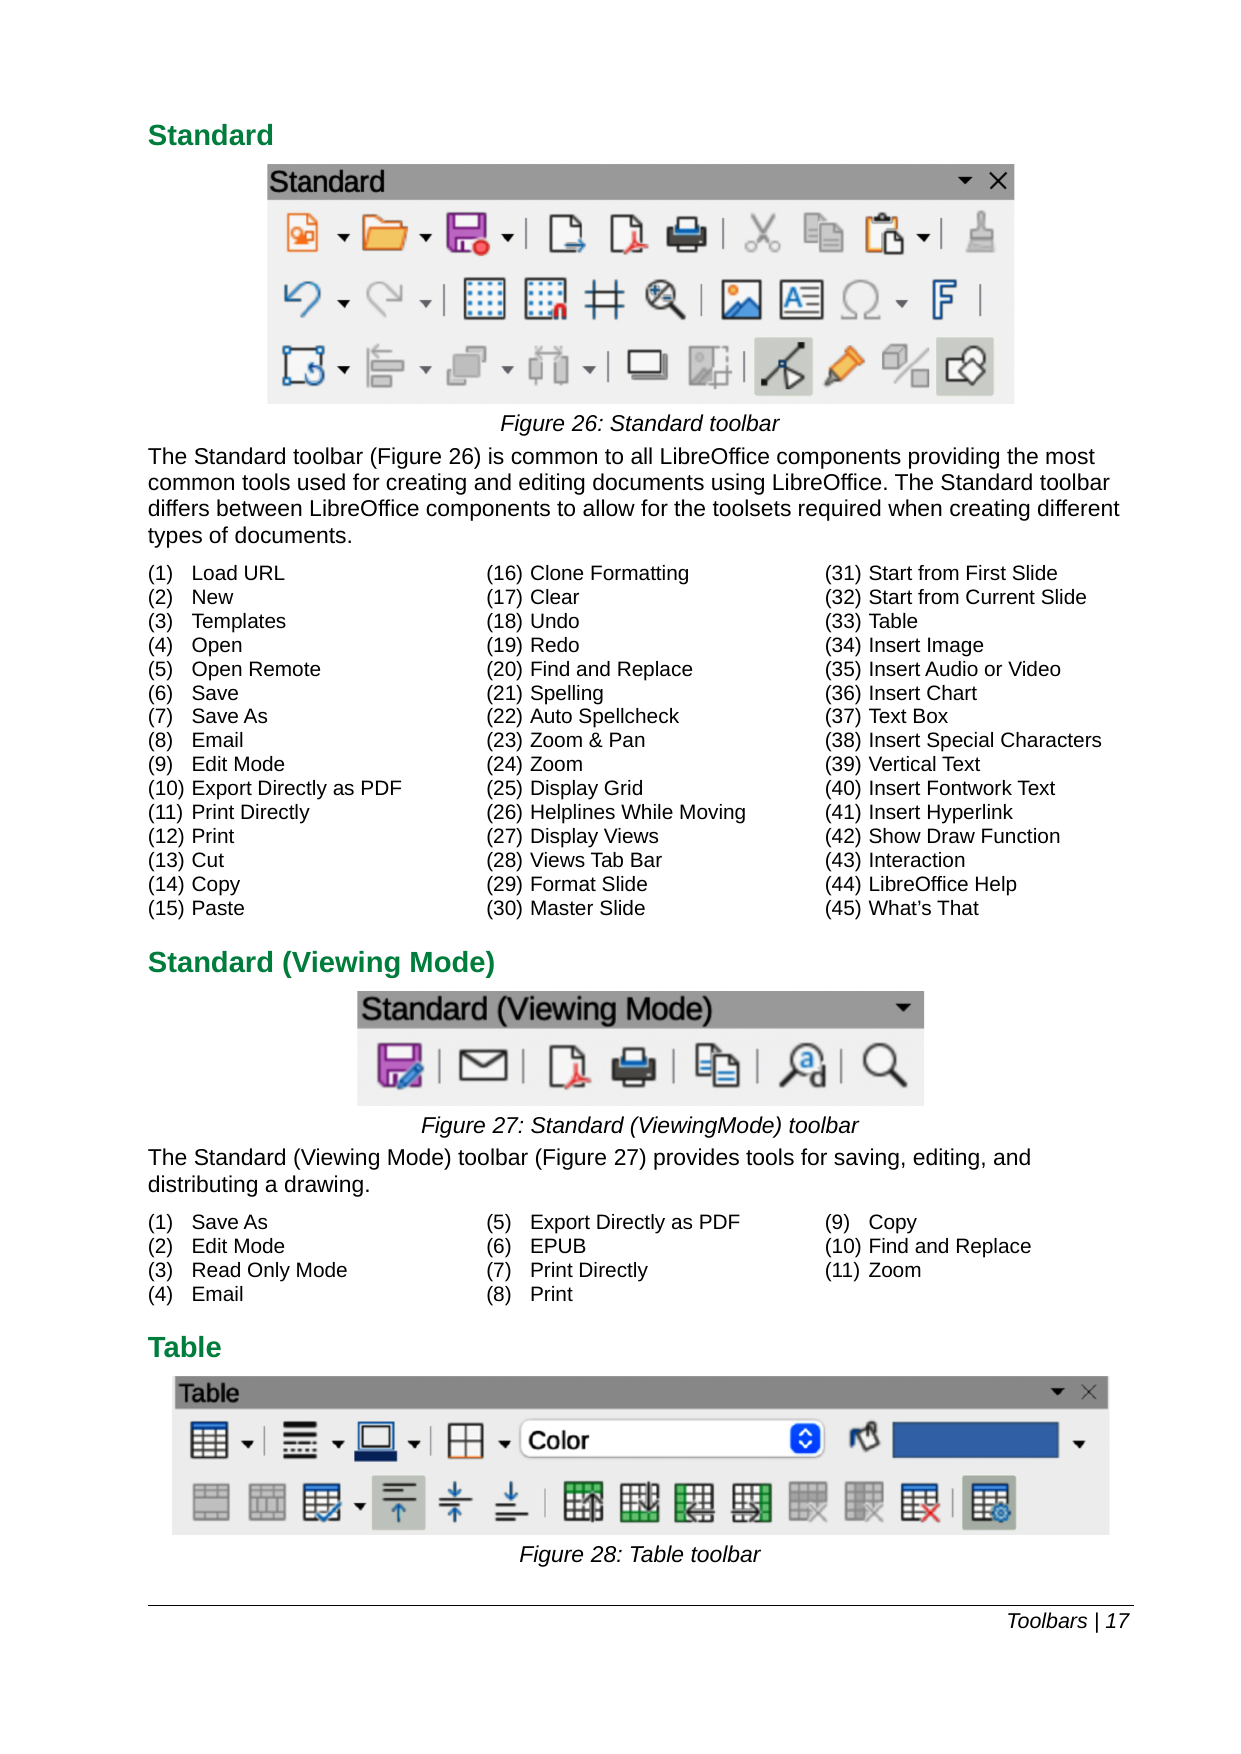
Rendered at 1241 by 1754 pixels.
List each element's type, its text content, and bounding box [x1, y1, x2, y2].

list Edit Mode [148, 1233, 457, 1257]
list Display Grid [486, 776, 795, 800]
list Insert Audio or Video [824, 656, 1134, 680]
list Master Slide [486, 896, 795, 920]
list Email [148, 728, 457, 752]
list Save As [148, 704, 457, 728]
list Undo [486, 608, 795, 632]
list Display Views [486, 824, 795, 848]
list Clear [486, 584, 795, 608]
subtitle Standard (Viewing Mode) [148, 945, 1134, 978]
list New [148, 584, 457, 608]
list Export Directly as PDF [148, 776, 457, 800]
list Text Box [824, 704, 1134, 728]
list Zoom [486, 752, 795, 776]
list EPUB [486, 1233, 795, 1257]
picture [172, 1376, 1110, 1535]
list The Standard toolbar (Figure 26) is common to all LibreOffice components providing the most common tools used for creating and editing documents using LibreOffice. The Standard toolbar differs between LibreOffice components to allow for the toolsets required when creating different types of documents. [148, 443, 1134, 548]
list Print Directly [148, 800, 457, 824]
list Vertical Text [824, 752, 1134, 776]
list Find and Replace [486, 656, 795, 680]
list Spelling [486, 680, 795, 704]
list Start from Current Slide [824, 584, 1134, 608]
list Auto Spellcheck [486, 704, 795, 728]
list Copy [148, 872, 457, 896]
list What’s That [824, 896, 1134, 920]
list Save As [148, 1209, 457, 1233]
list Edit Mode [148, 752, 457, 776]
list Zoom & Pan [486, 728, 795, 752]
subtitle Standard [148, 118, 1134, 152]
list Zoom [824, 1257, 1134, 1281]
list Insert Hyperlink [824, 800, 1134, 824]
list Show Draw Function [824, 824, 1134, 848]
list Start from First Slide [824, 561, 1134, 584]
list Clone Formatting [486, 561, 795, 584]
list Paste [148, 896, 457, 920]
list Insert Image [824, 632, 1134, 656]
picture [357, 991, 925, 1106]
list Print [148, 824, 457, 848]
list Redo [486, 632, 795, 656]
list LibreOffice Help [824, 872, 1134, 896]
list Print Directly [486, 1257, 795, 1281]
list Helplines While Moving [486, 800, 795, 824]
text Figure 27: Standard (ViewingMode) toolbar [354, 1112, 928, 1138]
list Insert Fontwork Text [824, 776, 1134, 800]
text Figure 28: Table toolbar [172, 1541, 1109, 1567]
list Insert Special Characters [824, 728, 1134, 752]
subtitle Table [148, 1330, 1134, 1364]
list Templates [148, 608, 457, 632]
list Format Slide [486, 872, 795, 896]
list Insert Chart [824, 680, 1134, 704]
text Figure 26: Standard toolbar [267, 410, 1014, 436]
list Export Directly as PDF [486, 1209, 795, 1233]
list Print [486, 1281, 795, 1305]
list Table [824, 608, 1134, 632]
list Cut [148, 848, 457, 872]
list Email [148, 1281, 457, 1305]
picture [267, 164, 1015, 404]
list Copy [824, 1209, 1134, 1233]
list The Standard (Viewing Mode) toolbar (Figure 27) provides tools for saving, editing, and distributing a drawing. [148, 1144, 1134, 1197]
list Interaction [824, 848, 1134, 872]
list Views Tab Bar [486, 848, 795, 872]
list Read Only Mode [148, 1257, 457, 1281]
list Load URL [148, 561, 457, 584]
list Find and Replace [824, 1233, 1134, 1257]
list Open [148, 632, 457, 656]
list Save [148, 680, 457, 704]
list Open Remote [148, 656, 457, 680]
